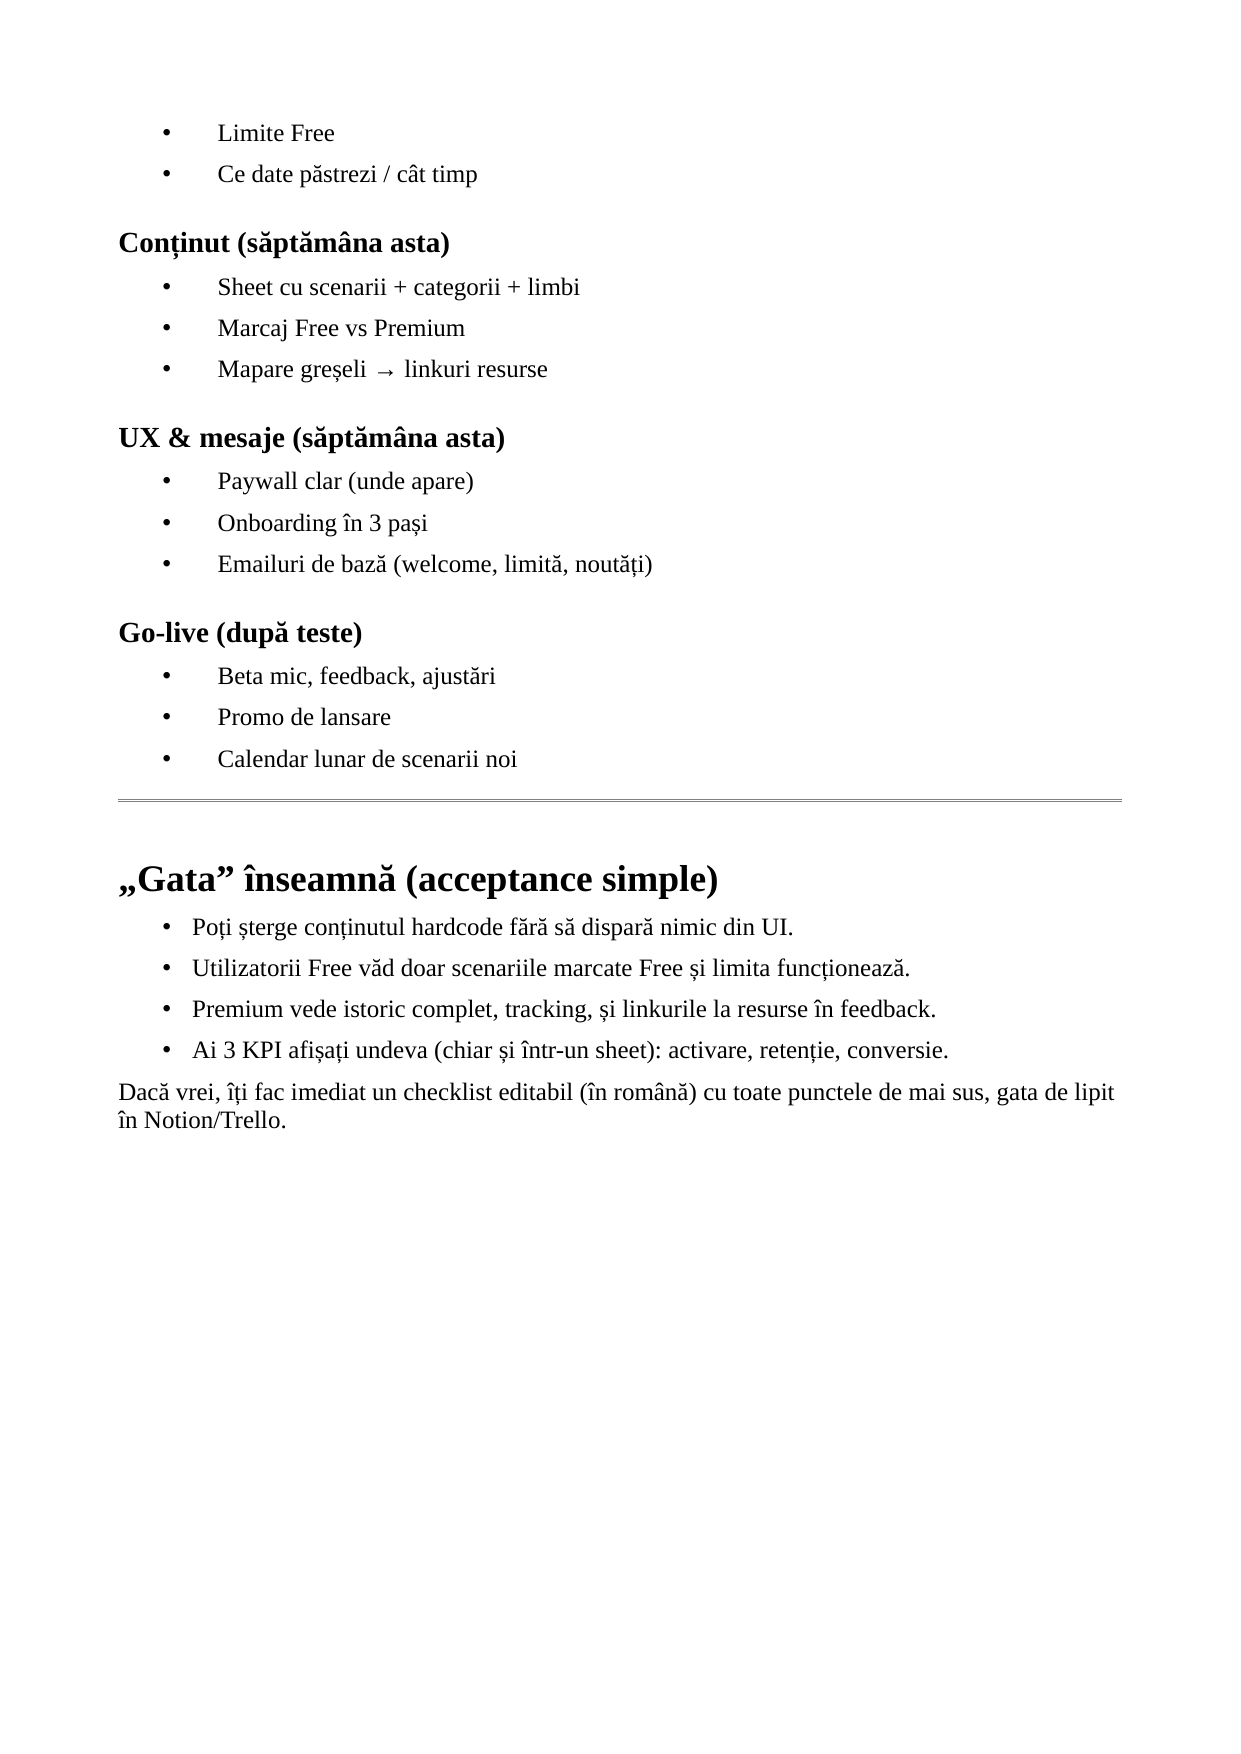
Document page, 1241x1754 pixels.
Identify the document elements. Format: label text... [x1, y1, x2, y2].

list ✅ Beta mic, feedback, ajustări [162, 661, 1122, 690]
text Dacă vrei, îți fac imediat un checklist editabil (în română) cu toate punctele de mai sus, gata de lipit în Notion/Trello. [118, 1077, 1122, 1134]
list ✅ Paywall clar (unde apare) [162, 466, 1122, 495]
list Premium vede istoric complet, tracking, și linkurile la resurse în feedback. [162, 994, 1122, 1023]
list ✅ Emailuri de bază (welcome, limită, noutăți) [162, 549, 1122, 578]
subtitle Conținut (săptămâna asta) [118, 226, 1122, 259]
subtitle „Gata” înseamnă (acceptance simple) [118, 856, 1122, 899]
list ✅ Ce date păstrezi / cât timp [162, 159, 1122, 188]
list ✅ Mapare greșeli → linkuri resurse [162, 354, 1122, 383]
list ✅ Onboarding în 3 pași [162, 508, 1122, 536]
list ✅ Limite Free [162, 118, 1122, 147]
subtitle Go-live (după teste) [118, 615, 1122, 649]
list Poți șterge conținutul hardcode fără să dispară nimic din UI. [162, 912, 1122, 941]
subtitle UX & mesaje (săptămâna asta) [118, 420, 1122, 454]
list Utilizatorii Free văd doar scenariile marcate Free și limita funcționează. [162, 953, 1122, 982]
list Ai 3 KPI afișați undeva (chiar și într-un sheet): activare, retenție, conversie. [162, 1036, 1122, 1064]
list ✅ Marcaj Free vs Premium [162, 313, 1122, 342]
list ✅ Promo de lansare [162, 702, 1122, 731]
list ✅ Sheet cu scenarii + categorii + limbi [162, 272, 1122, 300]
list ✅ Calendar lunar de scenarii noi [162, 744, 1122, 772]
